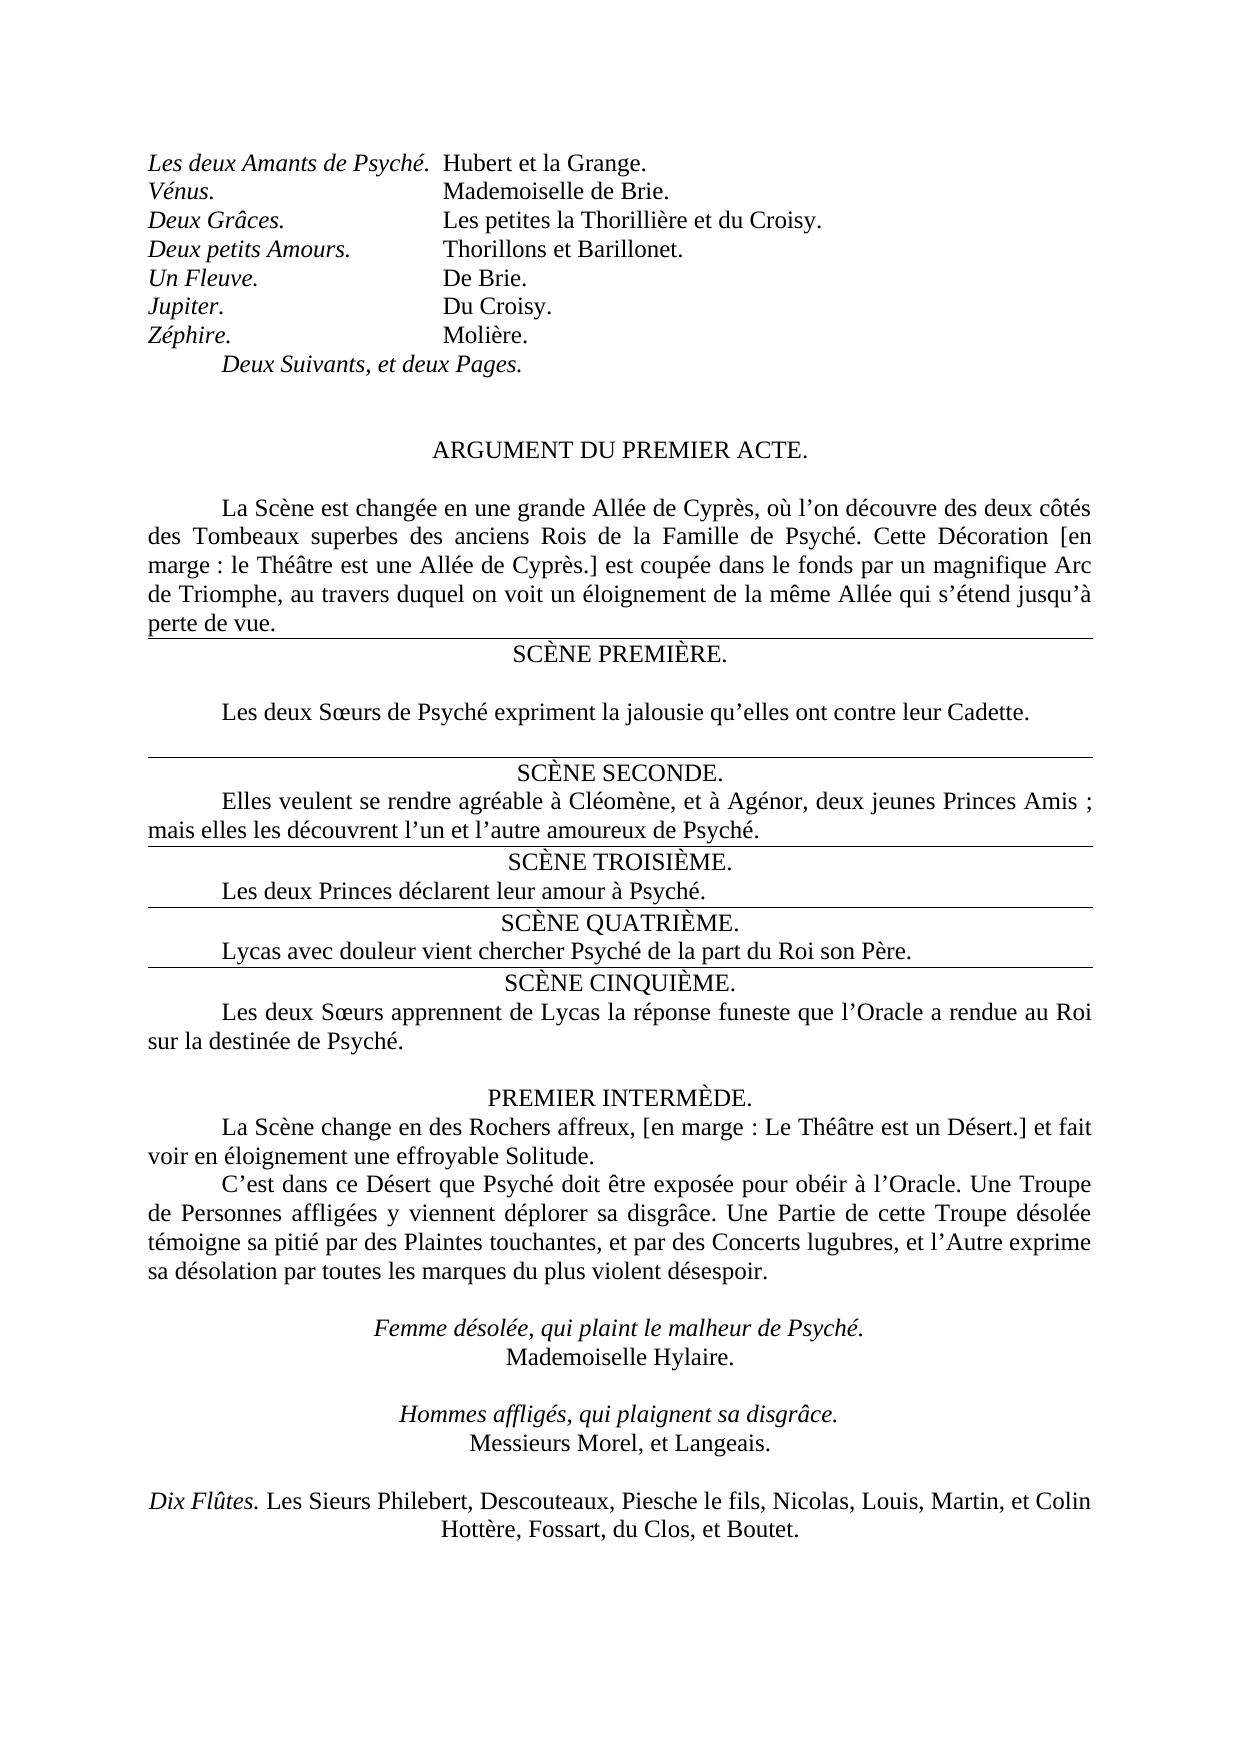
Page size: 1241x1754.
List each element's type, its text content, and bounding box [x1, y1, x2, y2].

text SCÈNE TROISIÈME. [148, 847, 1093, 876]
text Jupiter. Du Croisy. [148, 291, 1093, 320]
text Les deux Sœurs apprennent de Lycas la réponse funeste que l’Oracle a rendue au Roi sur la destinée de Psyché. [148, 997, 1093, 1054]
text Vénus. Mademoiselle de Brie. [148, 176, 1093, 205]
text Hommes affligés, qui plaignent sa disgrâce. [148, 1399, 1093, 1428]
text ARGUMENT DU PREMIER ACTE. [148, 435, 1093, 464]
text SCÈNE PREMIÈRE. [148, 639, 1093, 668]
text Un Fleuve. De Brie. [148, 263, 1093, 291]
text Lycas avec douleur vient chercher Psyché de la part du Roi son Père. [148, 936, 1093, 967]
text Deux petits Amours. Thorillons et Barillonet. [148, 234, 1093, 263]
text Deux Suivants, et deux Pages. [148, 349, 1093, 378]
text Zéphire. Molière. [148, 320, 1093, 349]
text Dix Flûtes. Les Sieurs Philebert, Descouteaux, Piesche le fils, Nicolas, Louis, Martin, et Colin Hottère, Fossart, du Clos, et Boutet. [148, 1486, 1093, 1543]
text Deux Grâces. Les petites la Thorillière et du Croisy. [148, 205, 1093, 234]
text La Scène change en des Rochers affreux, [en marge : Le Théâtre est un Désert.] et fait voir en éloignement une effroyable Solitude. [148, 1112, 1093, 1169]
text Les deux Princes déclarent leur amour à Psyché. [148, 876, 1093, 907]
text Les deux Amants de Psyché. Hubert et la Grange. [148, 148, 1093, 176]
text Les deux Sœurs de Psyché expriment la jalousie qu’elles ont contre leur Cadette. [148, 697, 1093, 726]
text SCÈNE SECONDE. [148, 758, 1093, 786]
text La Scène est changée en une grande Allée de Cyprès, où l’on découvre des deux côtés des Tombeaux superbes des anciens Rois de la Famille de Psyché. Cette Décoration [en marge : le Théâtre est une Allée de Cyprès.] est coupée dans le fonds par un magnifique Arc de Triomphe, au travers duquel on voit un éloignement de la même Allée qui s’étend jusqu’à perte de vue. [148, 493, 1093, 638]
text SCÈNE QUATRIÈME. [148, 908, 1093, 936]
text C’est dans ce Désert que Psyché doit être exposée pour obéir à l’Oracle. Une Troupe de Personnes affligées y viennent déplorer sa disgrâce. Une Partie de cette Troupe désolée témoigne sa pitié par des Plaintes touchantes, et par des Concerts lugubres, et l’Autre exprime sa désolation par toutes les marques du plus violent désespoir. [148, 1169, 1093, 1284]
text PREMIER INTERMÈDE. [148, 1083, 1093, 1112]
text Femme désolée, qui plaint le malheur de Psyché. [148, 1313, 1093, 1342]
text SCÈNE CINQUIÈME. [148, 968, 1093, 997]
text Elles veulent se rendre agréable à Cléomène, et à Agénor, deux jeunes Princes Amis ; mais elles les découvrent l’un et l’autre amoureux de Psyché. [148, 786, 1093, 846]
text Messieurs Morel, et Langeais. [148, 1428, 1093, 1457]
text Mademoiselle Hylaire. [148, 1342, 1093, 1371]
